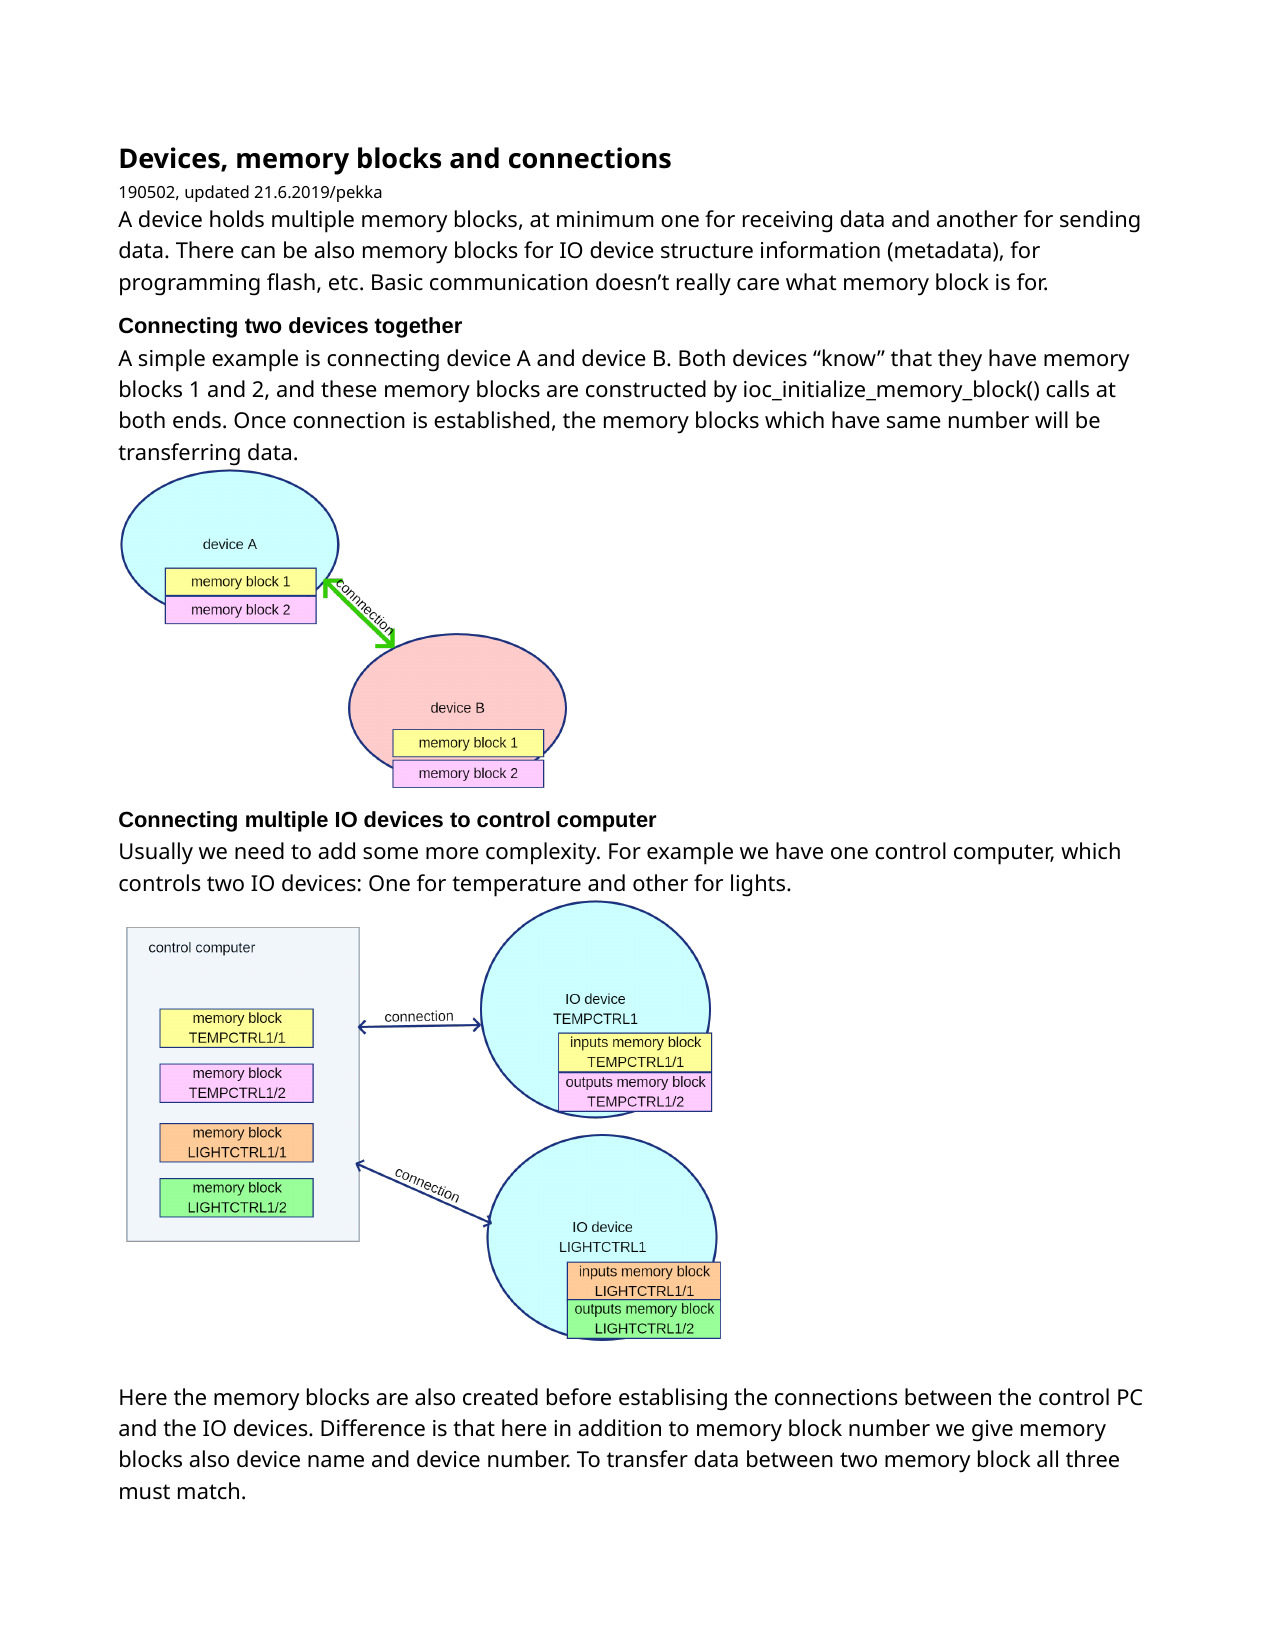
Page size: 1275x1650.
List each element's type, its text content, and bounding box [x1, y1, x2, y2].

text 190502, updated 21.6.2019/pekka [118, 181, 1157, 203]
text A simple example is connecting device A and device B. Both devices “know” that they have memory blocks 1 and 2, and these memory blocks are constructed by ioc_initialize_memory_block() calls at both ends. Once connection is established, the memory blocks which have same number will be transferring data. [118, 343, 1157, 466]
subtitle Devices, memory blocks and connections [118, 139, 1157, 176]
subtitle Connecting two devices together [118, 313, 1157, 338]
subtitle Connecting multiple IO devices to control computer [118, 807, 1157, 832]
text A device holds multiple memory blocks, at minimum one for receiving data and another for sending data. There can be also memory blocks for IO device structure information (metadata), for programming flash, etc. Basic communication doesn’t really care what memory block is for. [118, 204, 1157, 297]
picture [118, 467, 569, 791]
text Usually we need to add some more complexity. For example we have one control computer, which controls two IO devices: One for temperature and other for lights. [118, 836, 1157, 897]
picture [123, 898, 724, 1343]
text Here the memory blocks are also created before establising the connections between the control PC and the IO devices. Difference is that here in addition to memory block number we give memory blocks also device name and device number. To transfer data between two memory block all three must match. [118, 1382, 1157, 1505]
